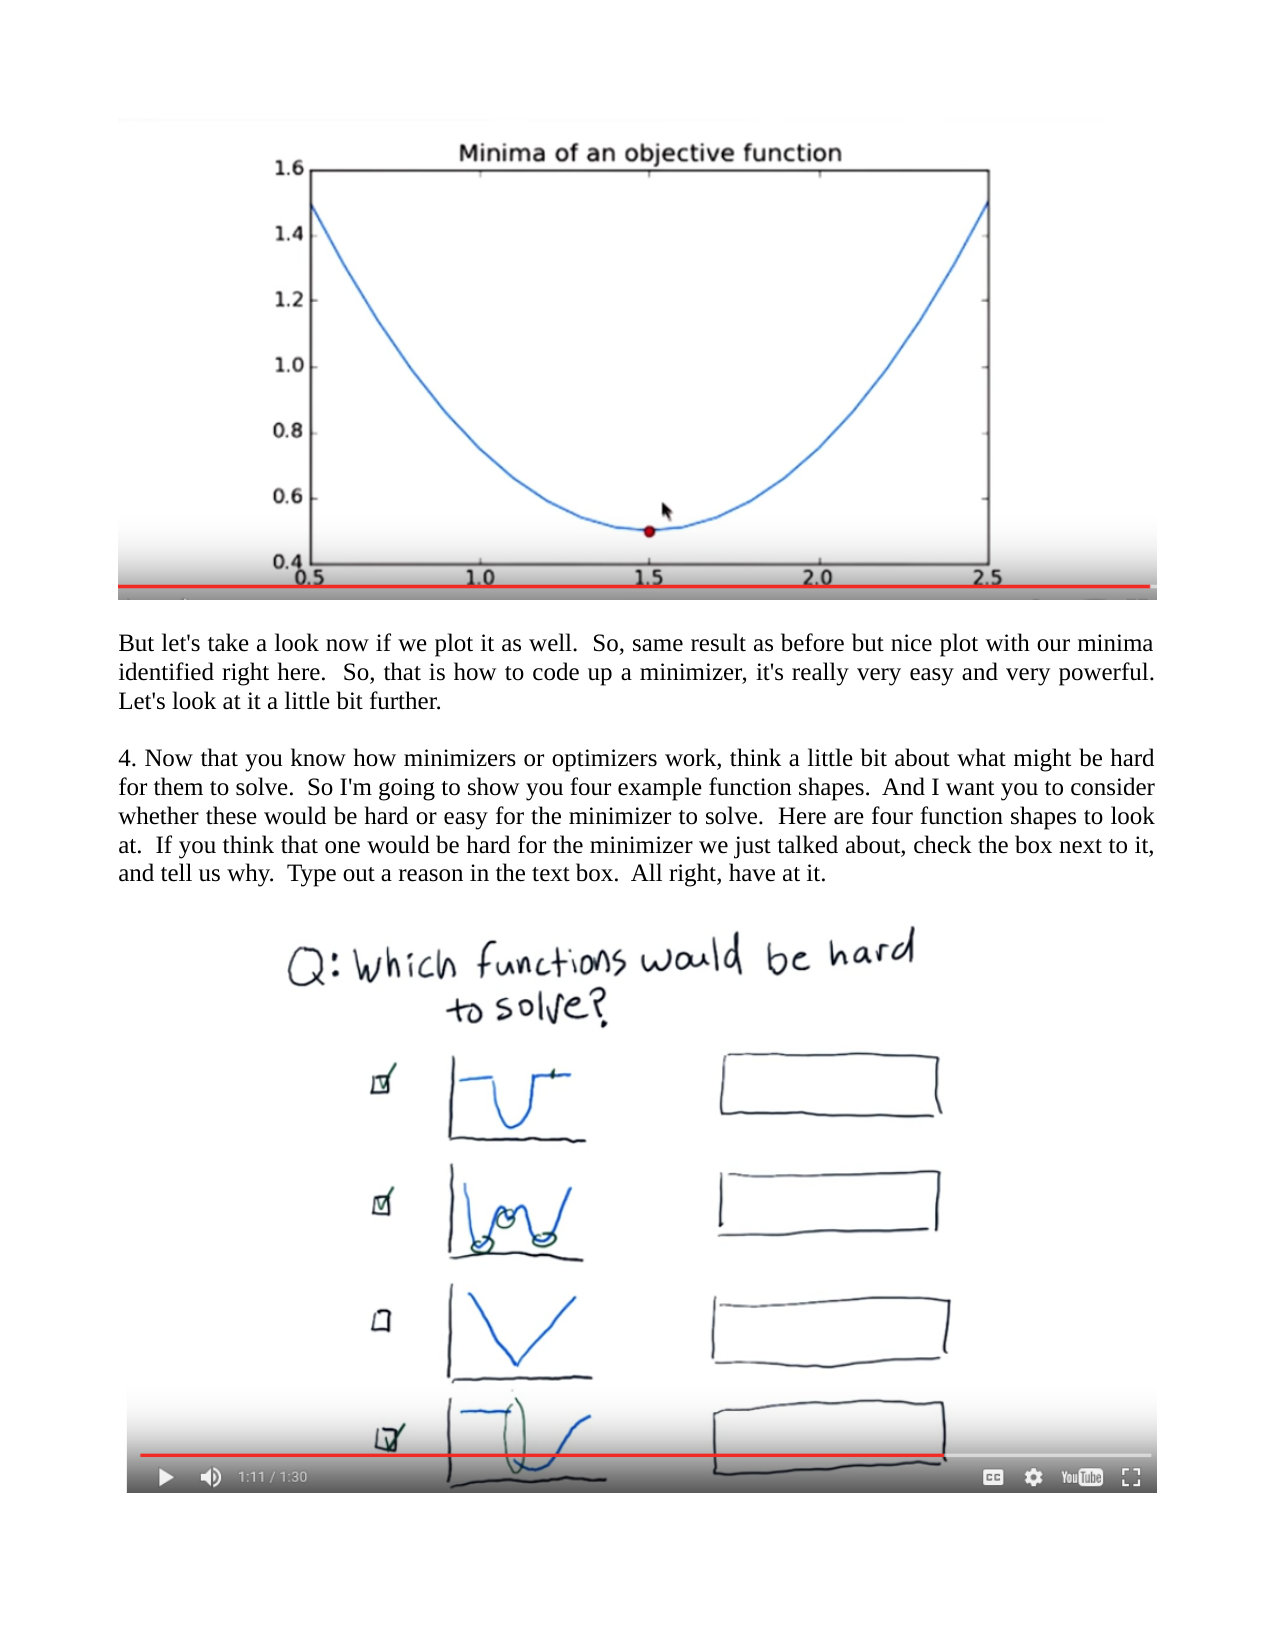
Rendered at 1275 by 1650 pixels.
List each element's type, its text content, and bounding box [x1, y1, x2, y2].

text 4. Now that you know how minimizers or optimizers work, think a little bit about what might be hard for them to solve. So I'm going to show you four example function shapes. And I want you to consider whether these would be hard or easy for the minimizer to solve. Here are four function shapes to look at. If you think that one would be hard for the minimizer we just talked about, check the box next to it, and tell us why. Type out a reason in the text box. All right, have at it. [118, 743, 1157, 887]
picture [118, 118, 1157, 600]
picture [118, 916, 1157, 1493]
text But let's take a look now if we plot it as well. So, same result as before but nice plot with our minima identified right here. So, that is how to code up a minimizer, it's really very easy and very powerful. Let's look at it a little bit further. [118, 628, 1157, 715]
